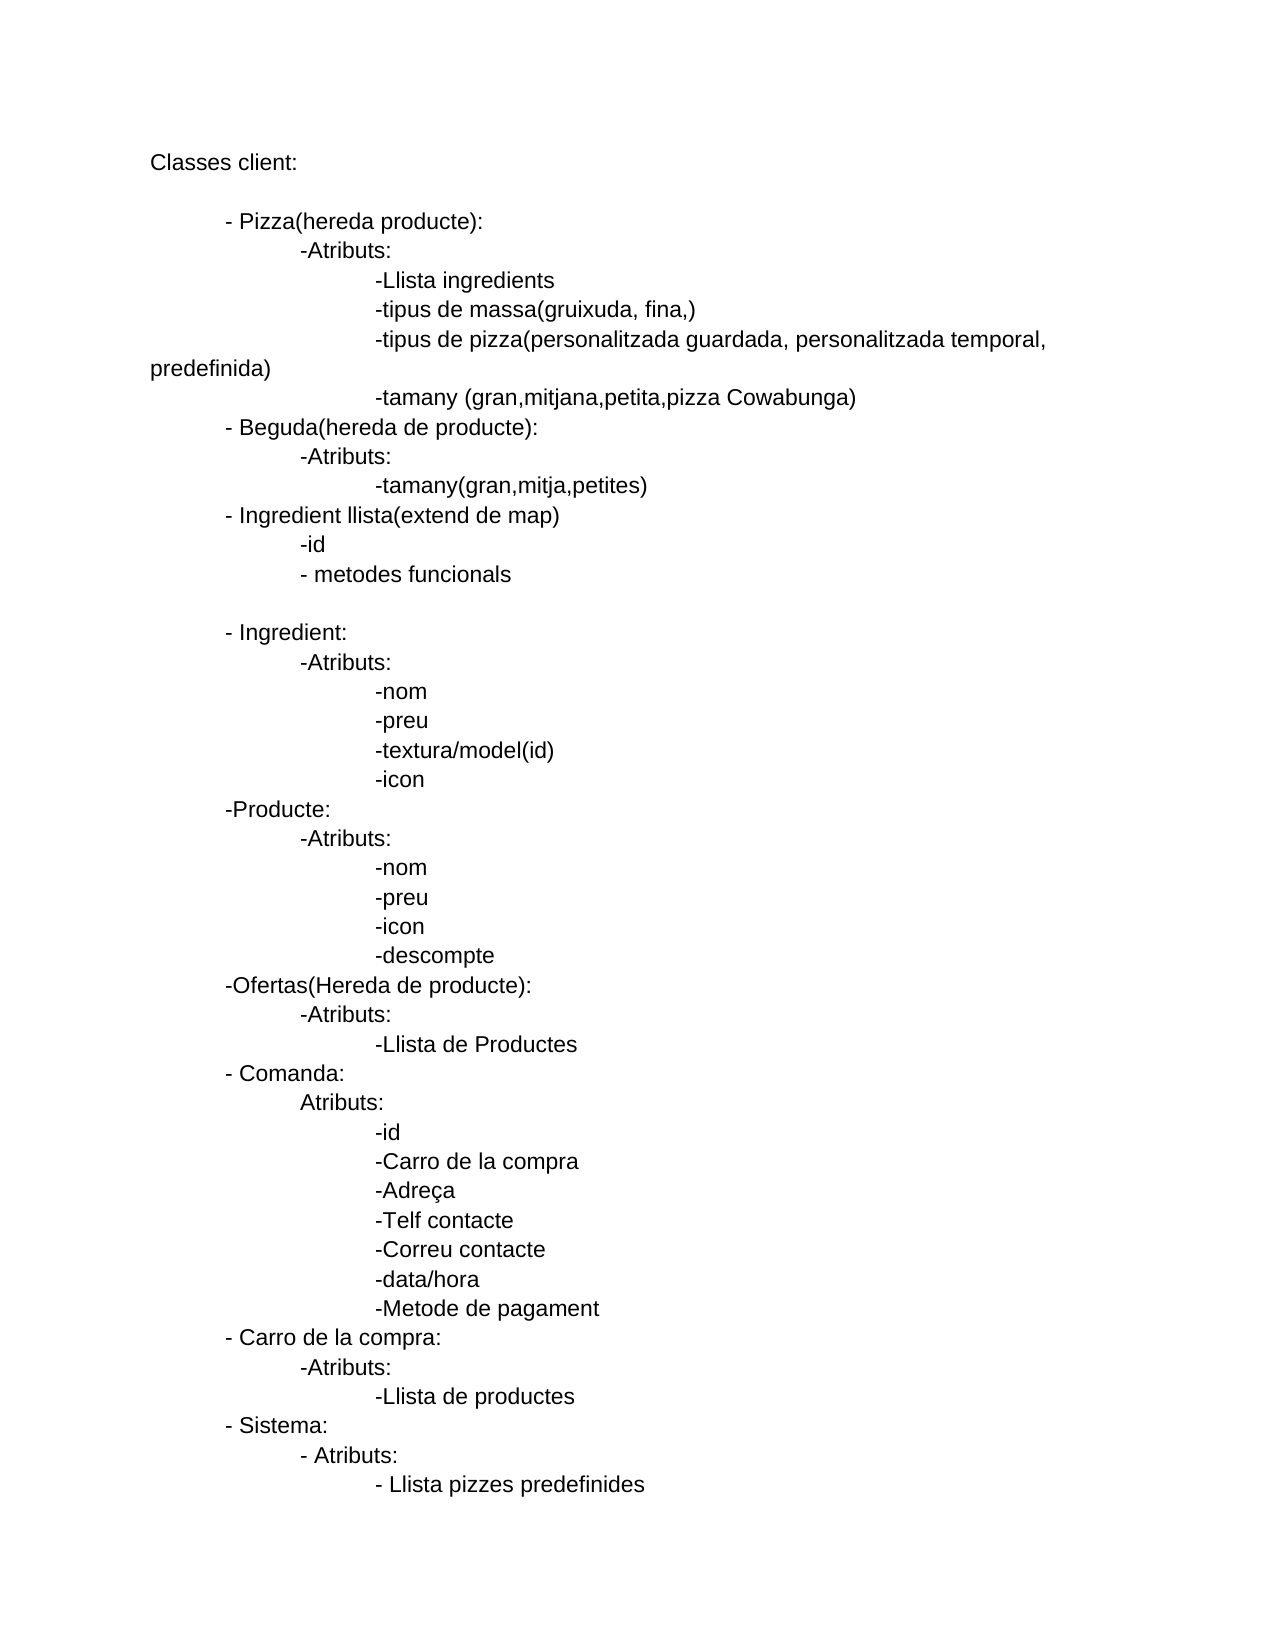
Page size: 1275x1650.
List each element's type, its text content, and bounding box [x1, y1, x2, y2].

text -Atributs: [150, 444, 1125, 469]
text -preu [150, 708, 1125, 734]
text - Ingredient: [150, 620, 1125, 646]
text -Producte: [150, 796, 1125, 822]
text - Atributs: [150, 1442, 1125, 1468]
text -descompte [150, 943, 1125, 969]
text -Atributs: [150, 238, 1125, 264]
text -textura/model(id) [150, 737, 1125, 763]
text - Carro de la compra: [150, 1325, 1125, 1351]
text -Adreça [150, 1178, 1125, 1204]
text -Telf contacte [150, 1207, 1125, 1233]
text - Pizza(hereda producte): [150, 209, 1125, 234]
text -Atributs: [150, 1354, 1125, 1380]
text -tamany (gran,mitjana,petita,pizza Cowabunga) [150, 385, 1125, 411]
text Classes client: [150, 150, 1125, 176]
text -Correu contacte [150, 1237, 1125, 1262]
text -Metode de pagament [150, 1296, 1125, 1321]
text -id [150, 532, 1125, 557]
text -Llista de productes [150, 1384, 1125, 1409]
text -data/hora [150, 1266, 1125, 1292]
text -Atributs: [150, 1002, 1125, 1027]
text -tamany(gran,mitja,petites) [150, 473, 1125, 499]
text - Sistema: [150, 1413, 1125, 1439]
text -Carro de la compra [150, 1149, 1125, 1174]
text - Llista pizzes predefinides [300, 1472, 1125, 1497]
text -Atributs: [150, 649, 1125, 675]
text -id [150, 1119, 1125, 1145]
text - Beguda(hereda de producte): [150, 414, 1125, 440]
text -Ofertas(Hereda de producte): [150, 972, 1125, 998]
text -Llista de Productes [150, 1031, 1125, 1057]
text -Atributs: [150, 826, 1125, 851]
text - Ingredient llista(extend de map) [150, 502, 1125, 528]
text - Comanda: [150, 1061, 1125, 1086]
text -icon [150, 914, 1125, 939]
text -Llista ingredients [150, 267, 1125, 293]
text -nom [150, 855, 1125, 881]
text - metodes funcionals [150, 561, 1125, 587]
text -icon [150, 767, 1125, 792]
text -tipus de massa(gruixuda, fina,) [150, 297, 1125, 322]
text -tipus de pizza(personalitzada guardada, personalitzada temporal, predefinida) [150, 326, 1125, 381]
text -preu [150, 884, 1125, 910]
text -nom [150, 679, 1125, 704]
text Atributs: [150, 1090, 1125, 1116]
